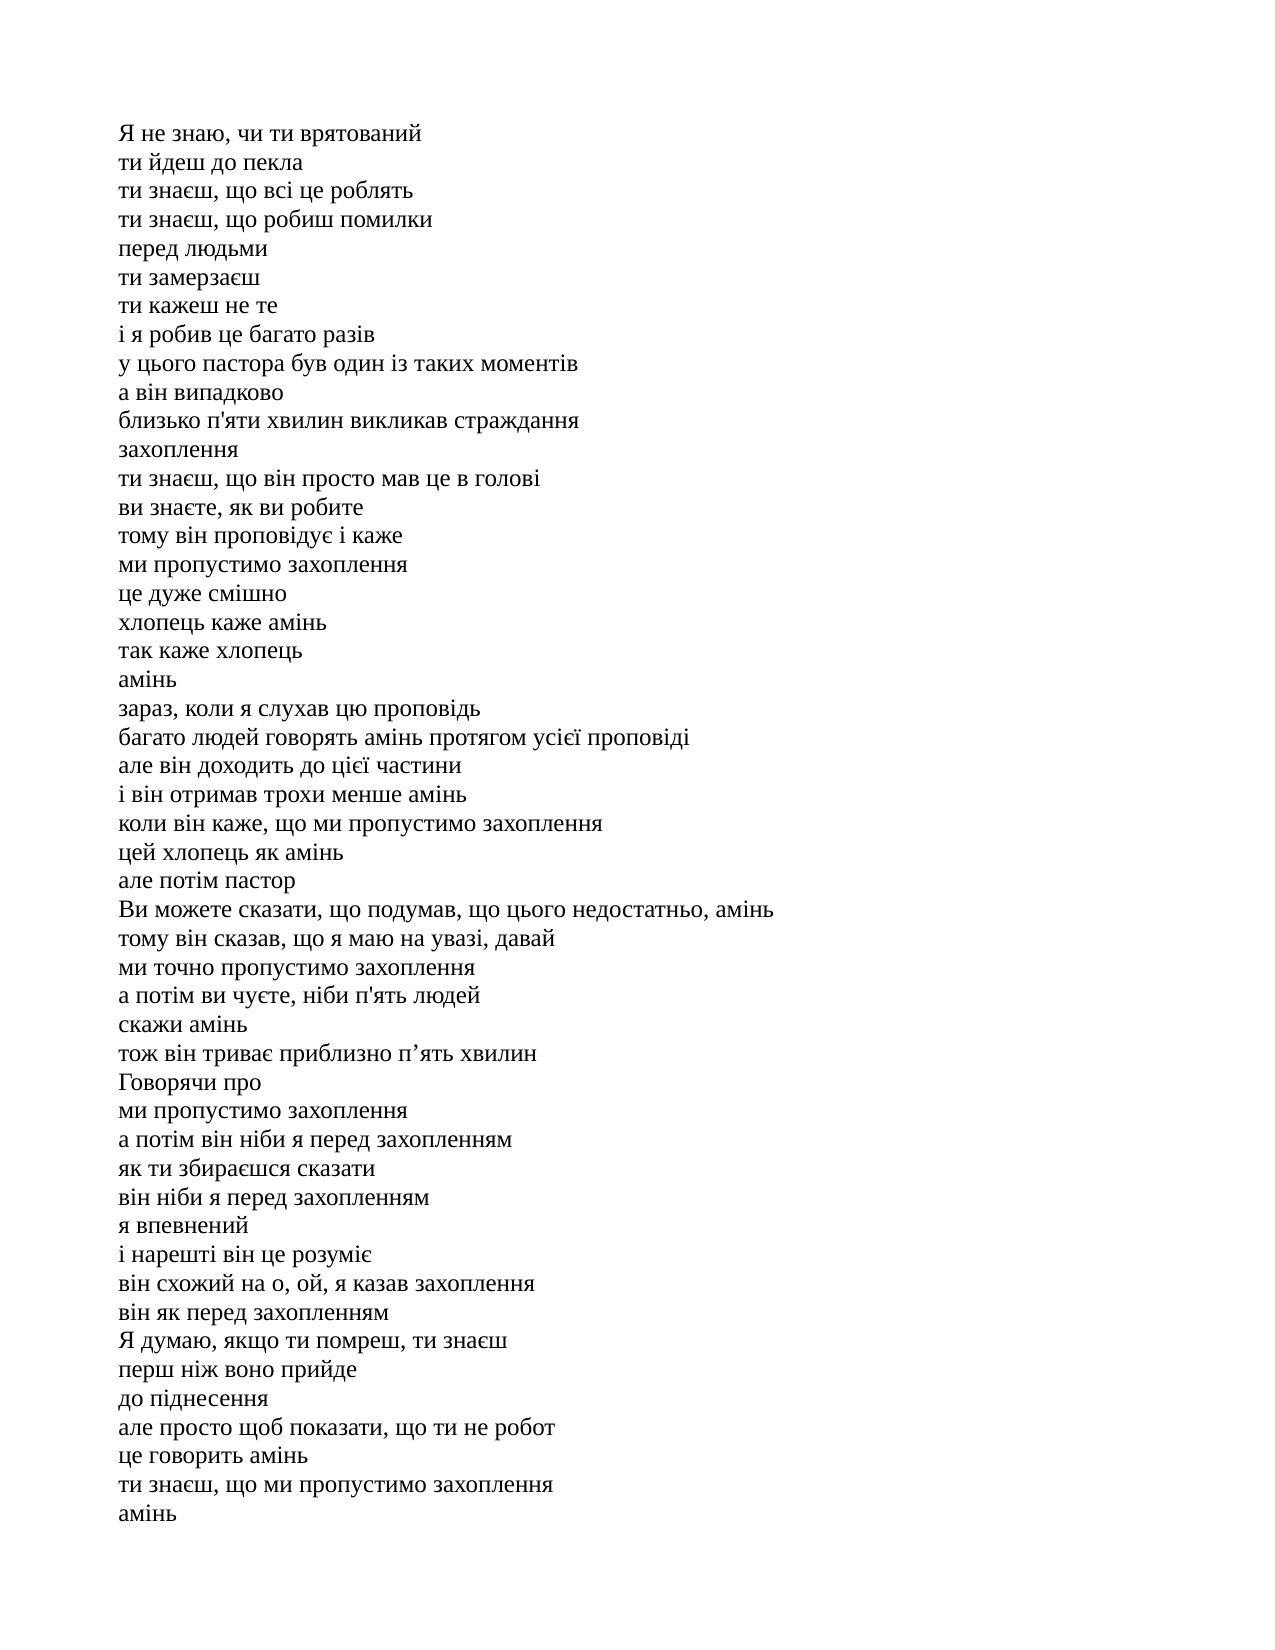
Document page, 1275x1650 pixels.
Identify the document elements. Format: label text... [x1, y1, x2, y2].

text зараз, коли я слухав цю проповідь [118, 693, 1157, 722]
text тому він сказав, що я маю на увазі, давай [118, 923, 1157, 952]
text до піднесення [118, 1383, 1157, 1412]
text але він доходить до цієї частини [118, 751, 1157, 779]
text ти знаєш, що він просто мав це в голові [118, 463, 1157, 492]
text і він отримав трохи менше амінь [118, 779, 1157, 808]
text амінь [118, 664, 1157, 693]
text коли він каже, що ми пропустимо захоплення [118, 808, 1157, 837]
text Ви можете сказати, що подумав, що цього недостатньо, амінь [118, 894, 1157, 923]
text ми пропустимо захоплення [118, 549, 1157, 578]
text захоплення [118, 434, 1157, 463]
text він як перед захопленням [118, 1297, 1157, 1326]
text ти замерзаєш [118, 262, 1157, 291]
text я впевнений [118, 1211, 1157, 1239]
text ви знаєте, як ви робите [118, 492, 1157, 521]
text Я думаю, якщо ти помреш, ти знаєш [118, 1326, 1157, 1354]
text а потім він ніби я перед захопленням [118, 1124, 1157, 1153]
text і я робив це багато разів [118, 319, 1157, 348]
text ти знаєш, що всі це роблять [118, 176, 1157, 204]
text ти знаєш, що ми пропустимо захоплення [118, 1469, 1157, 1498]
text так каже хлопець [118, 636, 1157, 664]
text у цього пастора був один із таких моментів [118, 348, 1157, 377]
text ти знаєш, що робиш помилки [118, 204, 1157, 233]
text хлопець каже амінь [118, 607, 1157, 636]
text амінь [118, 1498, 1157, 1527]
text але потім пастор [118, 866, 1157, 894]
text ти кажеш не те [118, 291, 1157, 319]
text цей хлопець як амінь [118, 837, 1157, 866]
text ми точно пропустимо захоплення [118, 952, 1157, 981]
text він схожий на о, ой, я казав захоплення [118, 1268, 1157, 1297]
text близько п'яти хвилин викликав страждання [118, 406, 1157, 434]
text він ніби я перед захопленням [118, 1182, 1157, 1211]
text перед людьми [118, 233, 1157, 262]
text ти йдеш до пекла [118, 147, 1157, 176]
text а він випадково [118, 377, 1157, 406]
text як ти збираєшся сказати [118, 1153, 1157, 1182]
text тож він триває приблизно п’ять хвилин [118, 1038, 1157, 1067]
text це дуже смішно [118, 578, 1157, 607]
text Я не знаю, чи ти врятований [118, 118, 1157, 147]
text скажи амінь [118, 1009, 1157, 1038]
text тому він проповідує і каже [118, 521, 1157, 549]
text і нарешті він це розуміє [118, 1239, 1157, 1268]
text але просто щоб показати, що ти не робот [118, 1412, 1157, 1441]
text Говорячи про [118, 1067, 1157, 1096]
text це говорить амінь [118, 1441, 1157, 1469]
text ми пропустимо захоплення [118, 1096, 1157, 1124]
text багато людей говорять амінь протягом усієї проповіді [118, 722, 1157, 751]
text перш ніж воно прийде [118, 1354, 1157, 1383]
text а потім ви чуєте, ніби п'ять людей [118, 981, 1157, 1009]
